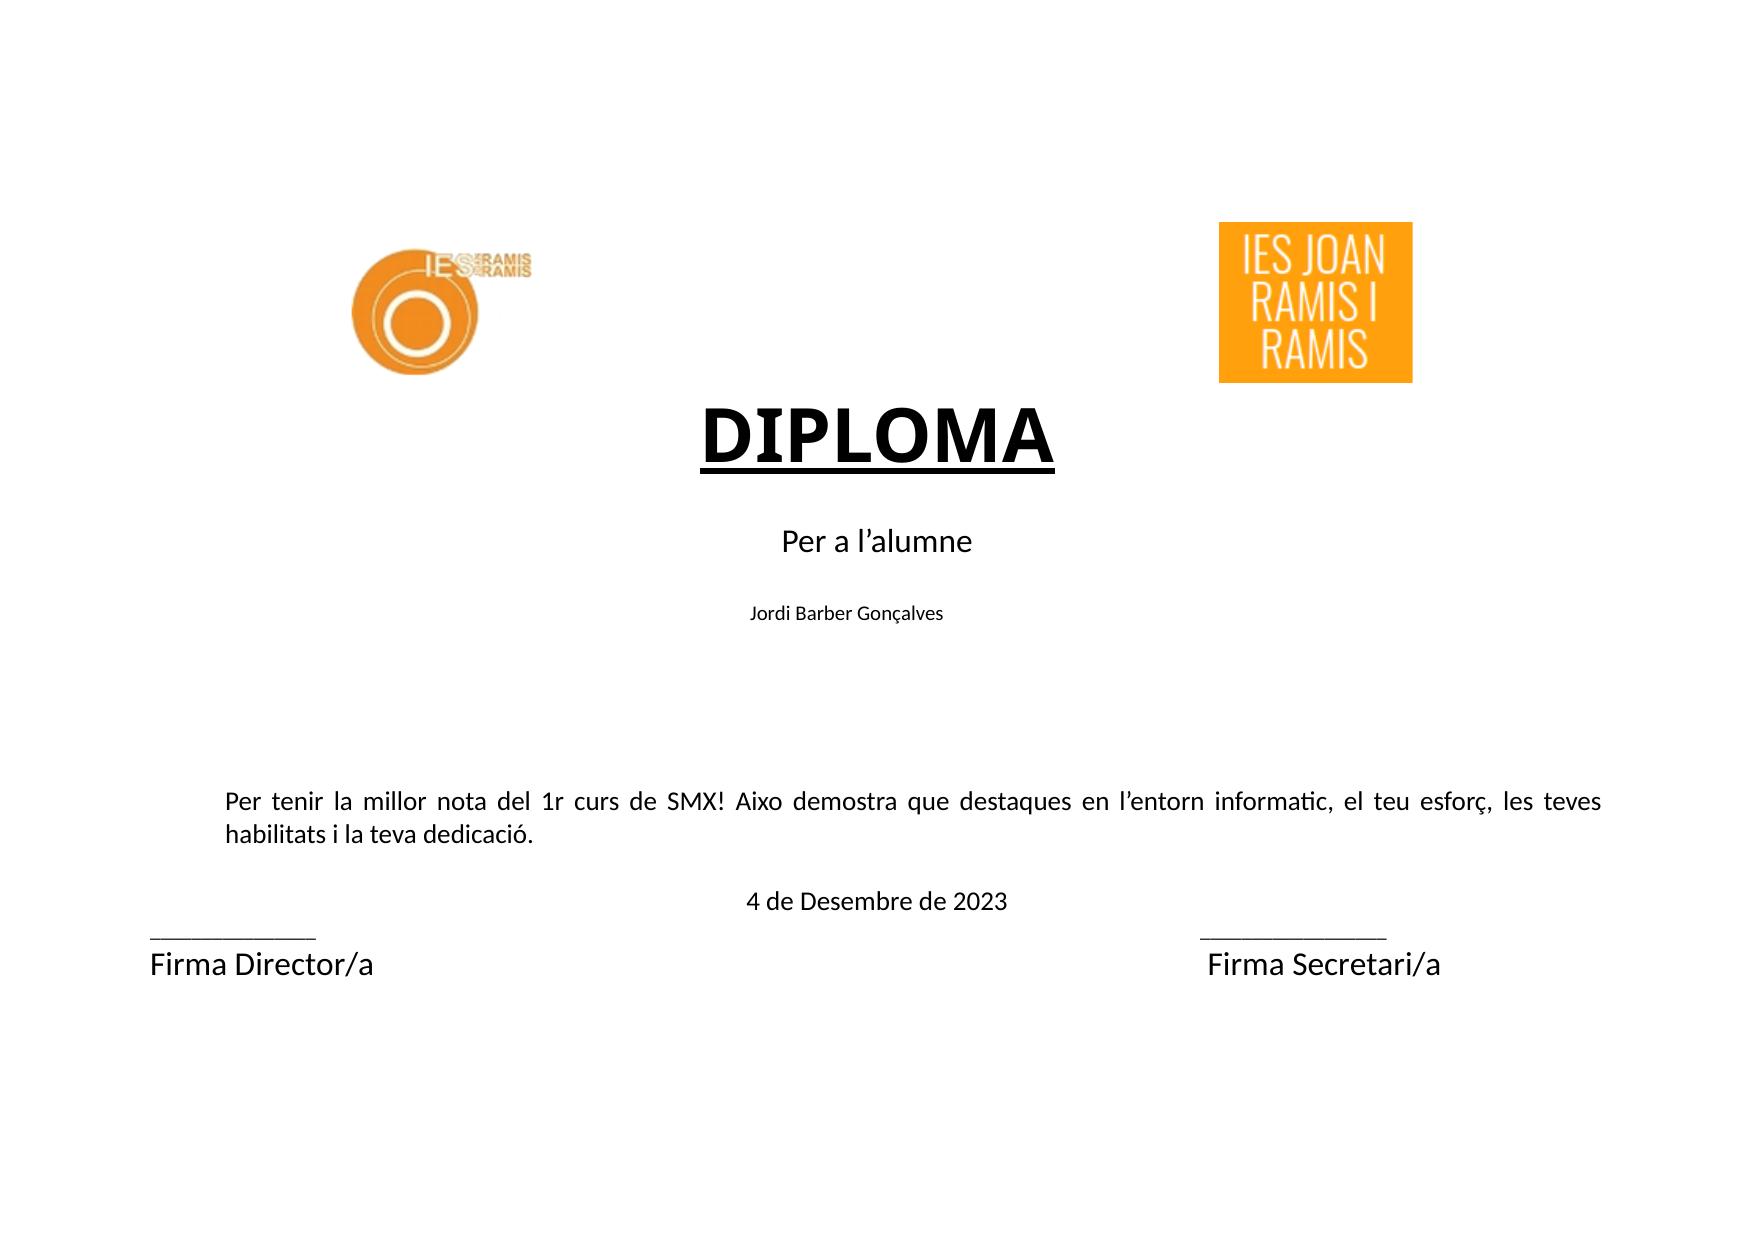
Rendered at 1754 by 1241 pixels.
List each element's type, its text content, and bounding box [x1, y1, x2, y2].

text 4 de Desembre de 2023 [150, 884, 1604, 918]
text ________________ __________________ [150, 918, 1604, 943]
text Firma Director/a Firma Secretari/a [150, 943, 1604, 984]
subtitle Per a l’alumne [150, 520, 1604, 561]
subtitle DIPLOMA [150, 223, 1604, 484]
subtitle Per tenir la millor nota del 1r curs de SMX! Aixo demostra que destaques en l’entorn informatic, el teu esforç, les teves habilitats i la teva dedicació. [225, 596, 1604, 850]
text Jordi Barber Gonçalves [750, 600, 1114, 625]
picture [341, 222, 536, 383]
picture [1219, 222, 1413, 383]
